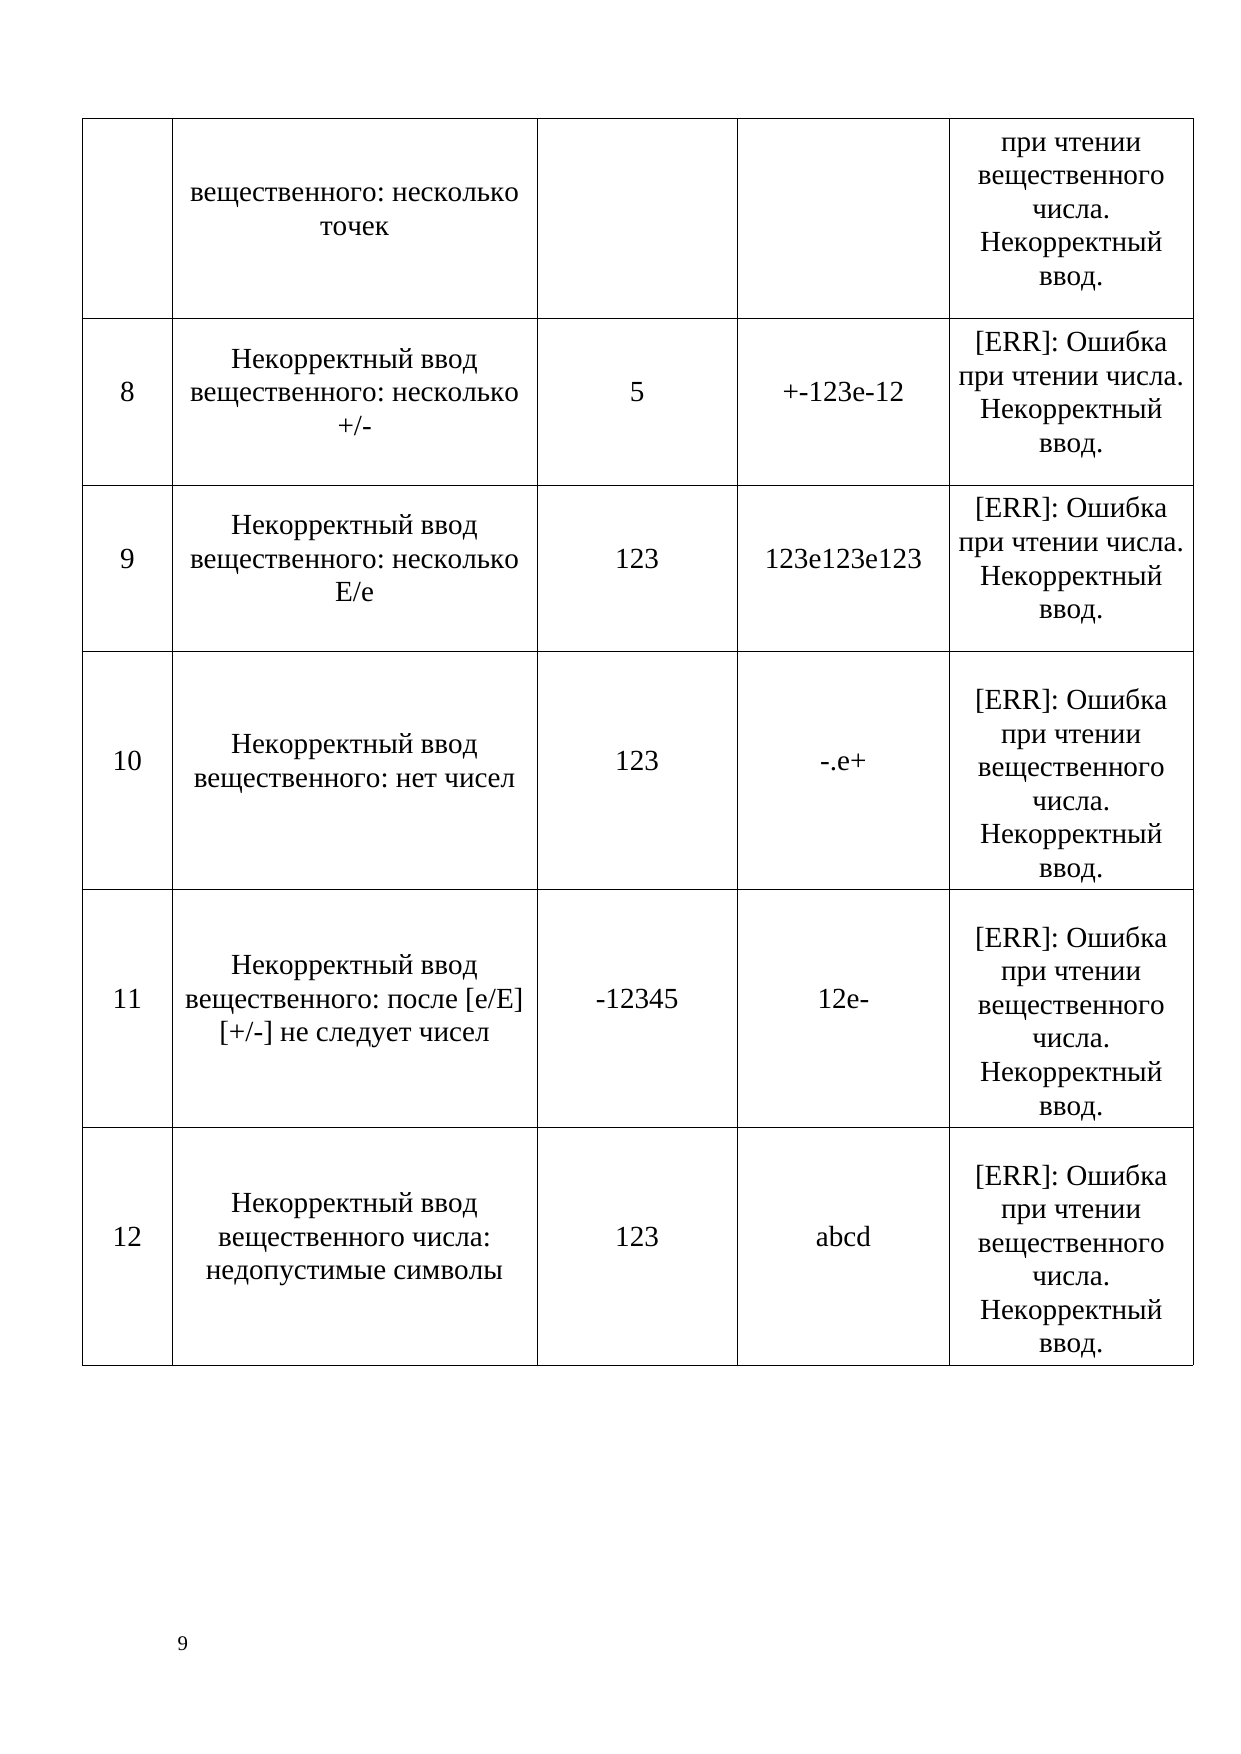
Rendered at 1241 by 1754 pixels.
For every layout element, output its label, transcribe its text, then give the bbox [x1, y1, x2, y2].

table_cell 11 [83, 890, 172, 1127]
table_cell 5 [538, 319, 737, 485]
table_cell 123 [538, 1128, 737, 1365]
table_cell 10 [83, 652, 172, 889]
table_cell 8 [83, 319, 172, 485]
table_cell +-123e-12 [738, 319, 949, 485]
table_cell при чтении вещественного числа. Некорректный ввод. [950, 119, 1193, 318]
table_cell 12e- [738, 890, 949, 1127]
table_cell Некорректный ввод вещественного: несколько +/- [173, 319, 537, 485]
table_cell 123e123e123 [738, 486, 949, 651]
table_cell abcd [738, 1128, 949, 1365]
table_cell Некорректный ввод вещественного числа: недопустимые символы [173, 1128, 537, 1365]
table_cell 123 [538, 486, 737, 651]
table_cell [ERR]: Ошибка при чтении вещественного числа. Некорректный ввод. [950, 1128, 1193, 1365]
table_cell -.e+ [738, 652, 949, 889]
table_cell -12345 [538, 890, 737, 1127]
table_cell [ERR]: Ошибка при чтении вещественного числа. Некорректный ввод. [950, 890, 1193, 1127]
table_cell 12 [83, 1128, 172, 1365]
table_cell [538, 119, 737, 318]
table_cell вещественного: несколько точек [173, 119, 537, 318]
table_cell [ERR]: Ошибка при чтении вещественного числа. Некорректный ввод. [950, 652, 1193, 889]
table_cell 123 [538, 652, 737, 889]
table_cell [ERR]: Ошибка при чтении числа. Некорректный ввод. [950, 486, 1193, 651]
table_cell 9 [83, 486, 172, 651]
table_cell Некорректный ввод вещественного: после [e/E][+/-] не следует чисел [173, 890, 537, 1127]
table_cell [738, 119, 949, 318]
table_cell [ERR]: Ошибка при чтении числа. Некорректный ввод. [950, 319, 1193, 485]
table_cell [83, 119, 172, 318]
table_cell Некорректный ввод вещественного: нет чисел [173, 652, 537, 889]
table_cell Некорректный ввод вещественного: несколько E/e [173, 486, 537, 651]
